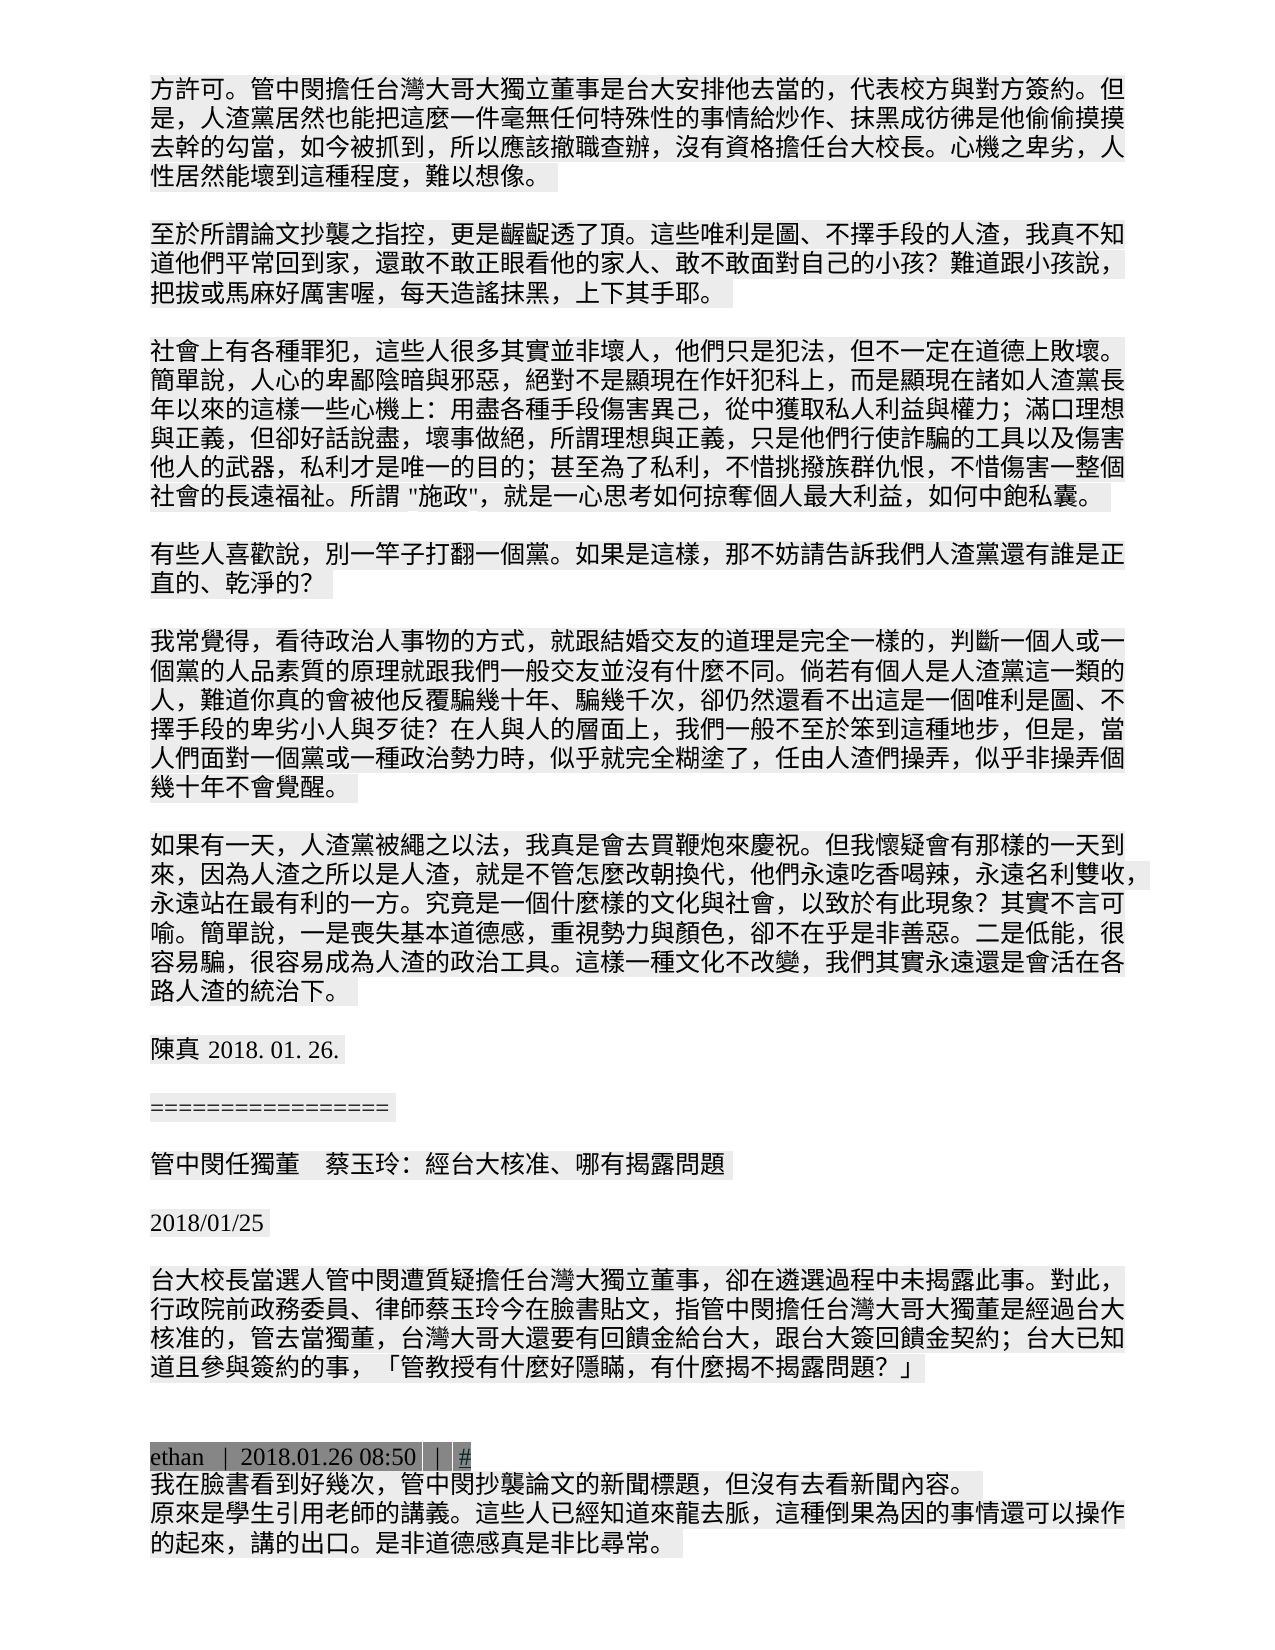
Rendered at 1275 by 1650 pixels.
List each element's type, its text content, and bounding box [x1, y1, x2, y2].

text 我在臉書看到好幾次，管中閔抄襲論文的新聞標題，但沒有去看新聞內容。 原來是學生引用老師的講義。這些人已經知道來龍去脈，這種倒果為因的事情還可以操作的起來，講的出口。是非道德感真是非比尋常。 [150, 1471, 1125, 1558]
text 不管是醫師或教師，在台大工作一般就是公務員，公務員沒法擅自在外面兼差，得經過官方許可。管中閔擔任台灣大哥大獨立董事是台大安排他去當的，代表校方與對方簽約。但是，人渣黨居然也能把這麼一件毫無任何特殊性的事情給炒作、抹黑成彷彿是他偷偷摸摸去幹的勾當，如今被抓到，所以應該撤職查辦，沒有資格擔任台大校長。心機之卑劣，人性居然能壞到這種程度，難以想像。 至於所謂論文抄襲之指控，更是齷齪透了頂。這些唯利是圖、不擇手段的人渣，我真不知道他們平常回到家，還敢不敢正眼看他的家人、敢不敢面對自己的小孩？難道跟小孩說，把拔或馬麻好厲害喔，每天造謠抹黑，上下其手耶。 社會上有各種罪犯，這些人很多其實並非壞人，他們只是犯法，但不一定在道德上敗壞。簡單說，人心的卑鄙陰暗與邪惡，絕對不是顯現在作奸犯科上，而是顯現在諸如人渣黨長年以來的這樣一些心機上：用盡各種手段傷害異己，從中獲取私人利益與權力；滿口理想與正義，但卻好話說盡，壞事做絕，所謂理想與正義，只是他們行使詐騙的工具以及傷害他人的武器，私利才是唯一的目的；甚至為了私利，不惜挑撥族群仇恨，不惜傷害一整個社會的長遠福祉。所謂 "施政"，就是一心思考如何掠奪個人最大利益，如何中飽私囊。 有些人喜歡說，別一竿子打翻一個黨。如果是這樣，那不妨請告訴我們人渣黨還有誰是正直的、乾淨的？ 我常覺得，看待政治人事物的方式，就跟結婚交友的道理是完全一樣的，判斷一個人或一個黨的人品素質的原理就跟我們一般交友並沒有什麼不同。倘若有個人是人渣黨這一類的人，難道你真的會被他反覆騙幾十年、騙幾千次，卻仍然還看不出這是一個唯利是圖、不擇手段的卑劣小人與歹徒？在人與人的層面上，我們一般不至於笨到這種地步，但是，當人們面對一個黨或一種政治勢力時，似乎就完全糊塗了，任由人渣們操弄，似乎非操弄個幾十年不會覺醒。 如果有一天，人渣黨被繩之以法，我真是會去買鞭炮來慶祝。但我懷疑會有那樣的一天到來，因為人渣之所以是人渣，就是不管怎麼改朝換代，他們永遠吃香喝辣，永遠名利雙收，永遠站在最有利的一方。究竟是一個什麼樣的文化與社會，以致於有此現象？其實不言可喻。簡單說，一是喪失基本道德感，重視勢力與顏色，卻不在乎是非善惡。二是低能，很容易騙，很容易成為人渣的政治工具。這樣一種文化不改變，我們其實永遠還是會活在各路人渣的統治下。 陳真 2018. 01. 26. ================= 管中閔任獨董 蔡玉玲：經台大核准、哪有揭露問題 2018/01/25 台大校長當選人管中閔遭質疑擔任台灣大獨立董事，卻在遴選過程中未揭露此事。對此，行政院前政務委員、律師蔡玉玲今在臉書貼文，指管中閔擔任台灣大哥大獨董是經過台大核准的，管去當獨董，台灣大哥大還要有回饋金給台大，跟台大簽回饋金契約；台大已知道且參與簽約的事，「管教授有什麼好隱瞞，有什麼揭不揭露問題？」 [150, 75, 1125, 1383]
text ethan | 2018.01.26 08:50 | # [150, 1442, 1125, 1471]
